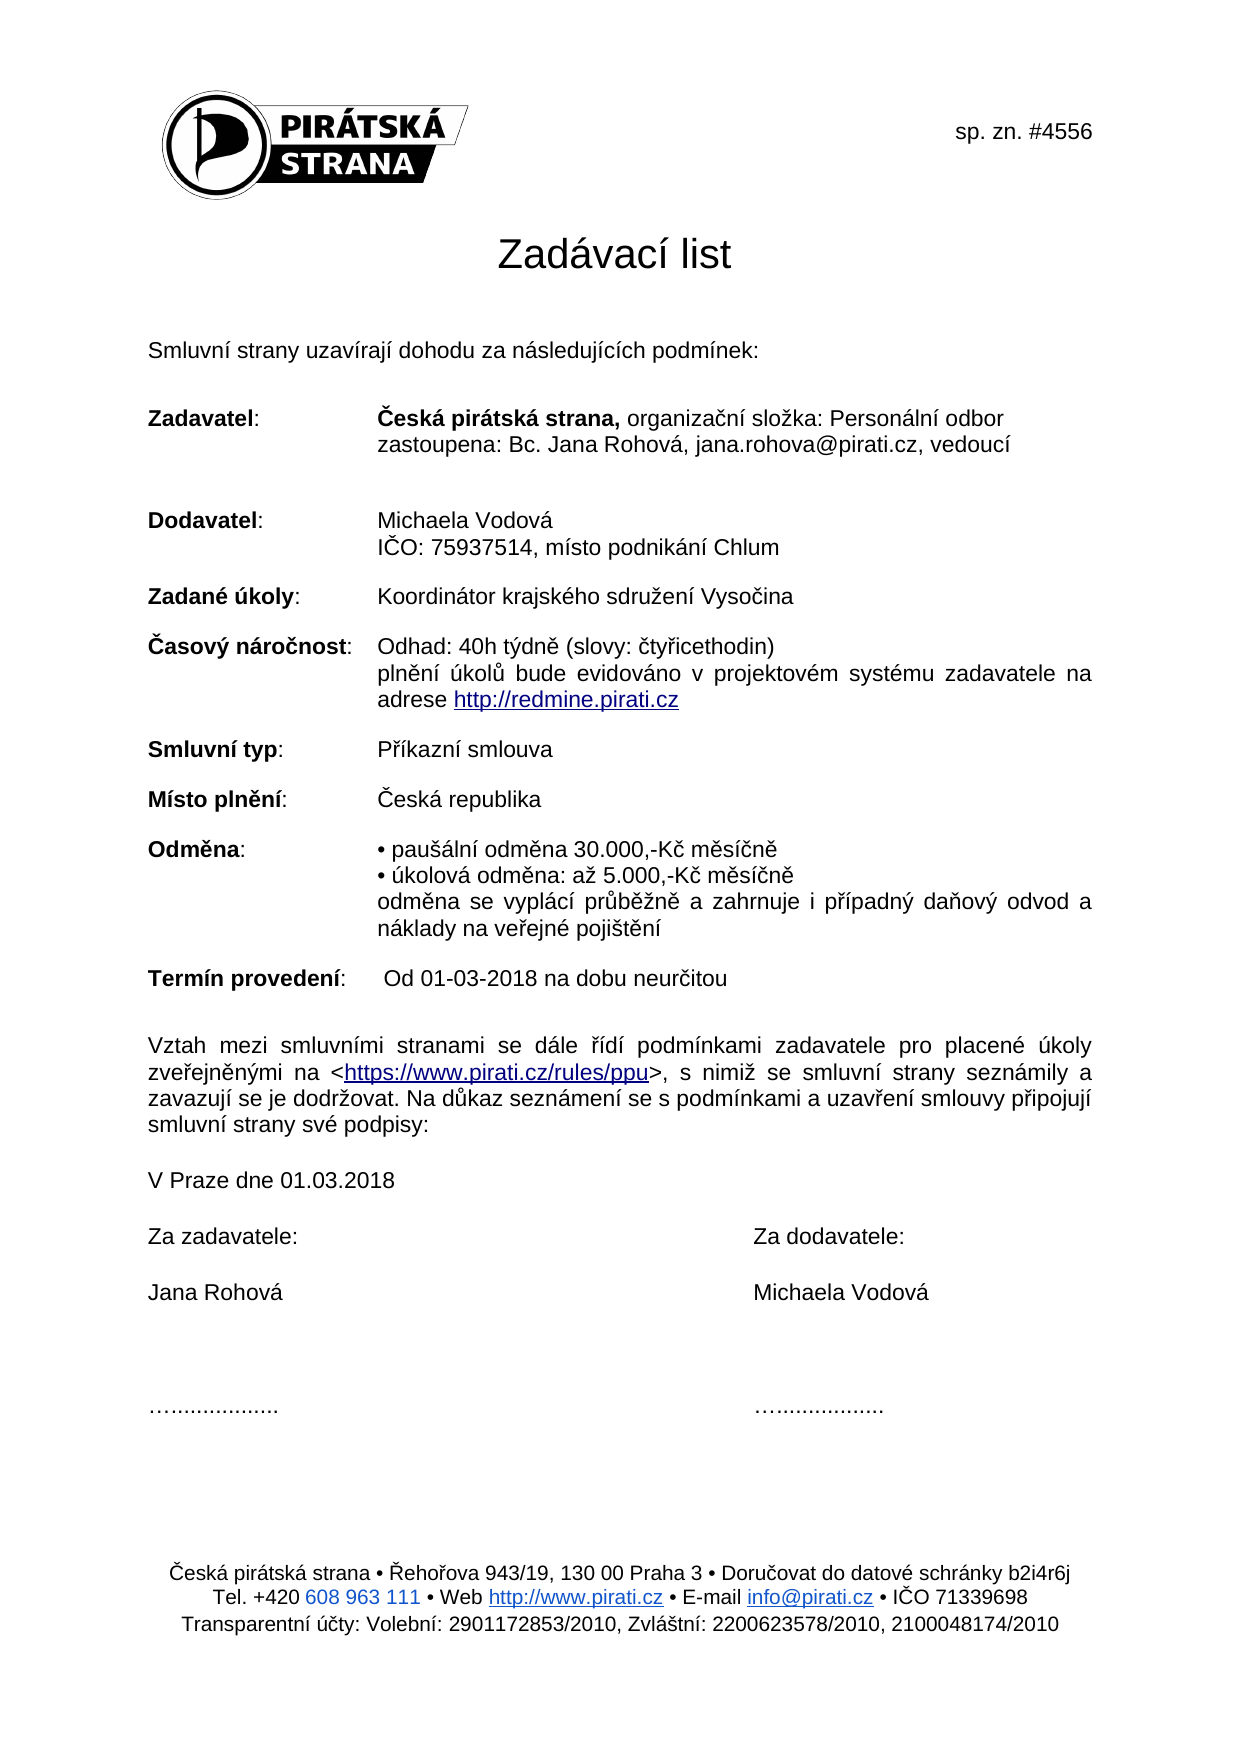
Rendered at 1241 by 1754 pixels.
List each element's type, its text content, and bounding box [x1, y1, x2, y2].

table_cell Česká republika [377, 774, 1093, 824]
table_cell Smluvní typ: [148, 724, 377, 774]
text …................. …................. [148, 1392, 1093, 1418]
text sp. zn. #4556 [483, 118, 1093, 144]
subtitle Zadávací list [148, 230, 1093, 278]
text Za zadavatele: Za dodavatele: [148, 1223, 1093, 1249]
text Vztah mezi smluvními stranami se dále řídí podmínkami zadavatele pro placené úkoly zveřejněnými na <https://www.pirati.cz/rules/ppu>, s nimiž se smluvní strany seznámily a zavazují se je dodržovat. Na důkaz seznámení se s podmínkami a uzavření smlouvy připojují smluvní strany své podpisy: [148, 1032, 1093, 1138]
text Smluvní strany uzavírají dohodu za následujících podmínek: [148, 337, 1093, 363]
table_cell • paušální odměna 30.000,-Kč měsíčně • úkolová odměna: až 5.000,-Kč měsíčně odměna se vyplácí průběžně a zahrnuje i případný daňový odvod a náklady na veřejné pojištění [377, 824, 1093, 953]
table_cell Michaela Vodová IČO: 75937514, místo podnikání Chlum [377, 495, 1093, 572]
picture [147, 75, 483, 214]
table_cell Dodavatel: [148, 495, 377, 572]
table_cell Koordinátor krajského sdružení Vysočina [377, 572, 1093, 621]
table_cell Příkazní smlouva [377, 724, 1093, 774]
table_header Česká pirátská strana, organizační složka: Personální odbor zastoupena: Bc. Jana Rohová, jana.rohova@pirati.cz, vedoucí [377, 393, 1093, 495]
table_cell Odměna: [148, 824, 377, 953]
table_cell Místo plnění: [148, 774, 377, 824]
table_cell Zadané úkoly: [148, 572, 377, 621]
text Jana Rohová Michaela Vodová [148, 1279, 1093, 1305]
table_cell Od 01-03-2018 na dobu neurčitou [377, 953, 1093, 1003]
table_cell Časový náročnost: [148, 621, 377, 724]
table_cell Odhad: 40h týdně (slovy: čtyřicethodin) plnění úkolů bude evidováno v projektovém systému zadavatele na adrese http://redmine.pirati.cz [377, 621, 1093, 724]
table_header Zadavatel: [148, 393, 377, 495]
text V Praze dne 01.03.2018 [148, 1167, 1093, 1193]
table_cell Termín provedení: [148, 953, 377, 1003]
